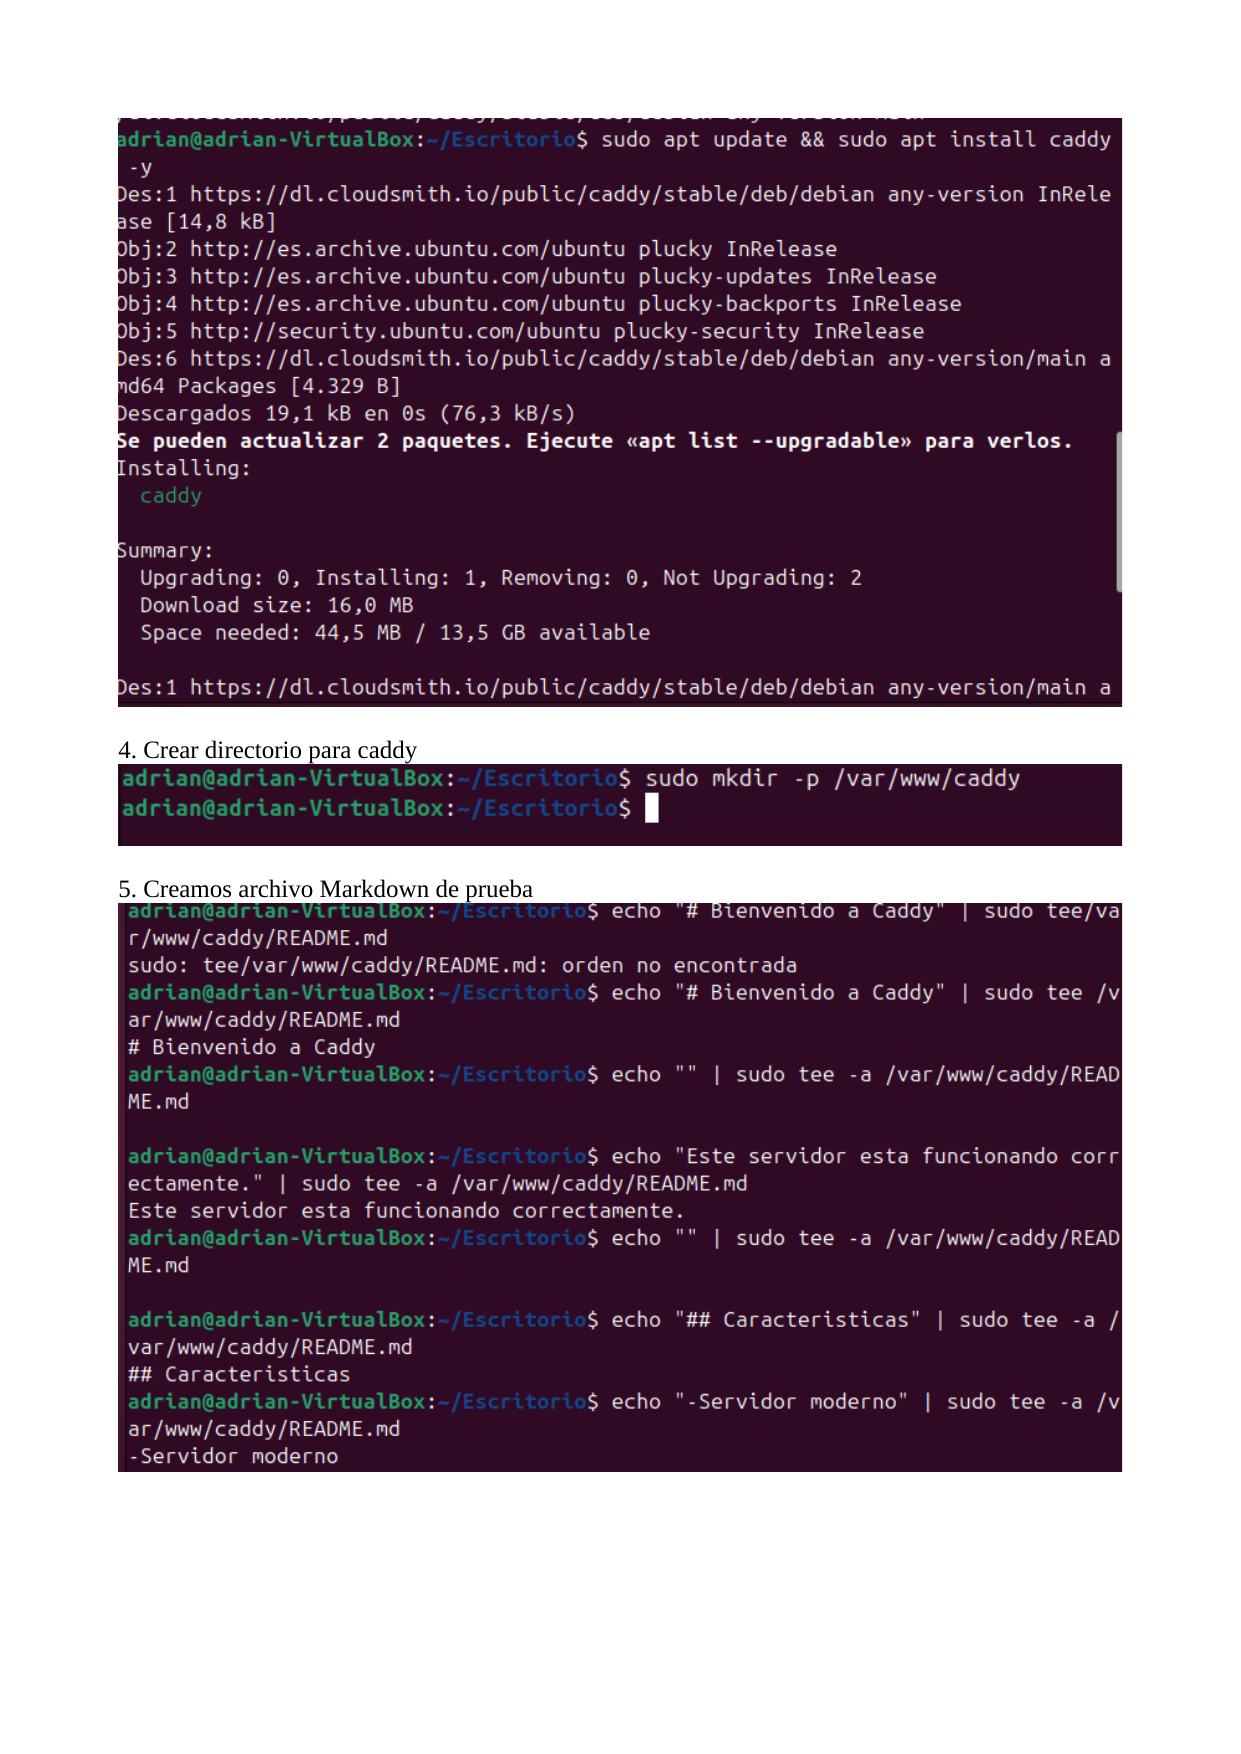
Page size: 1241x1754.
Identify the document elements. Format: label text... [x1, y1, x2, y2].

text 5. Creamos archivo Markdown de prueba [118, 874, 1122, 903]
picture [118, 118, 1123, 707]
text 4. Crear directorio para caddy [118, 735, 1122, 764]
picture [118, 903, 1123, 1472]
picture [118, 764, 1123, 846]
